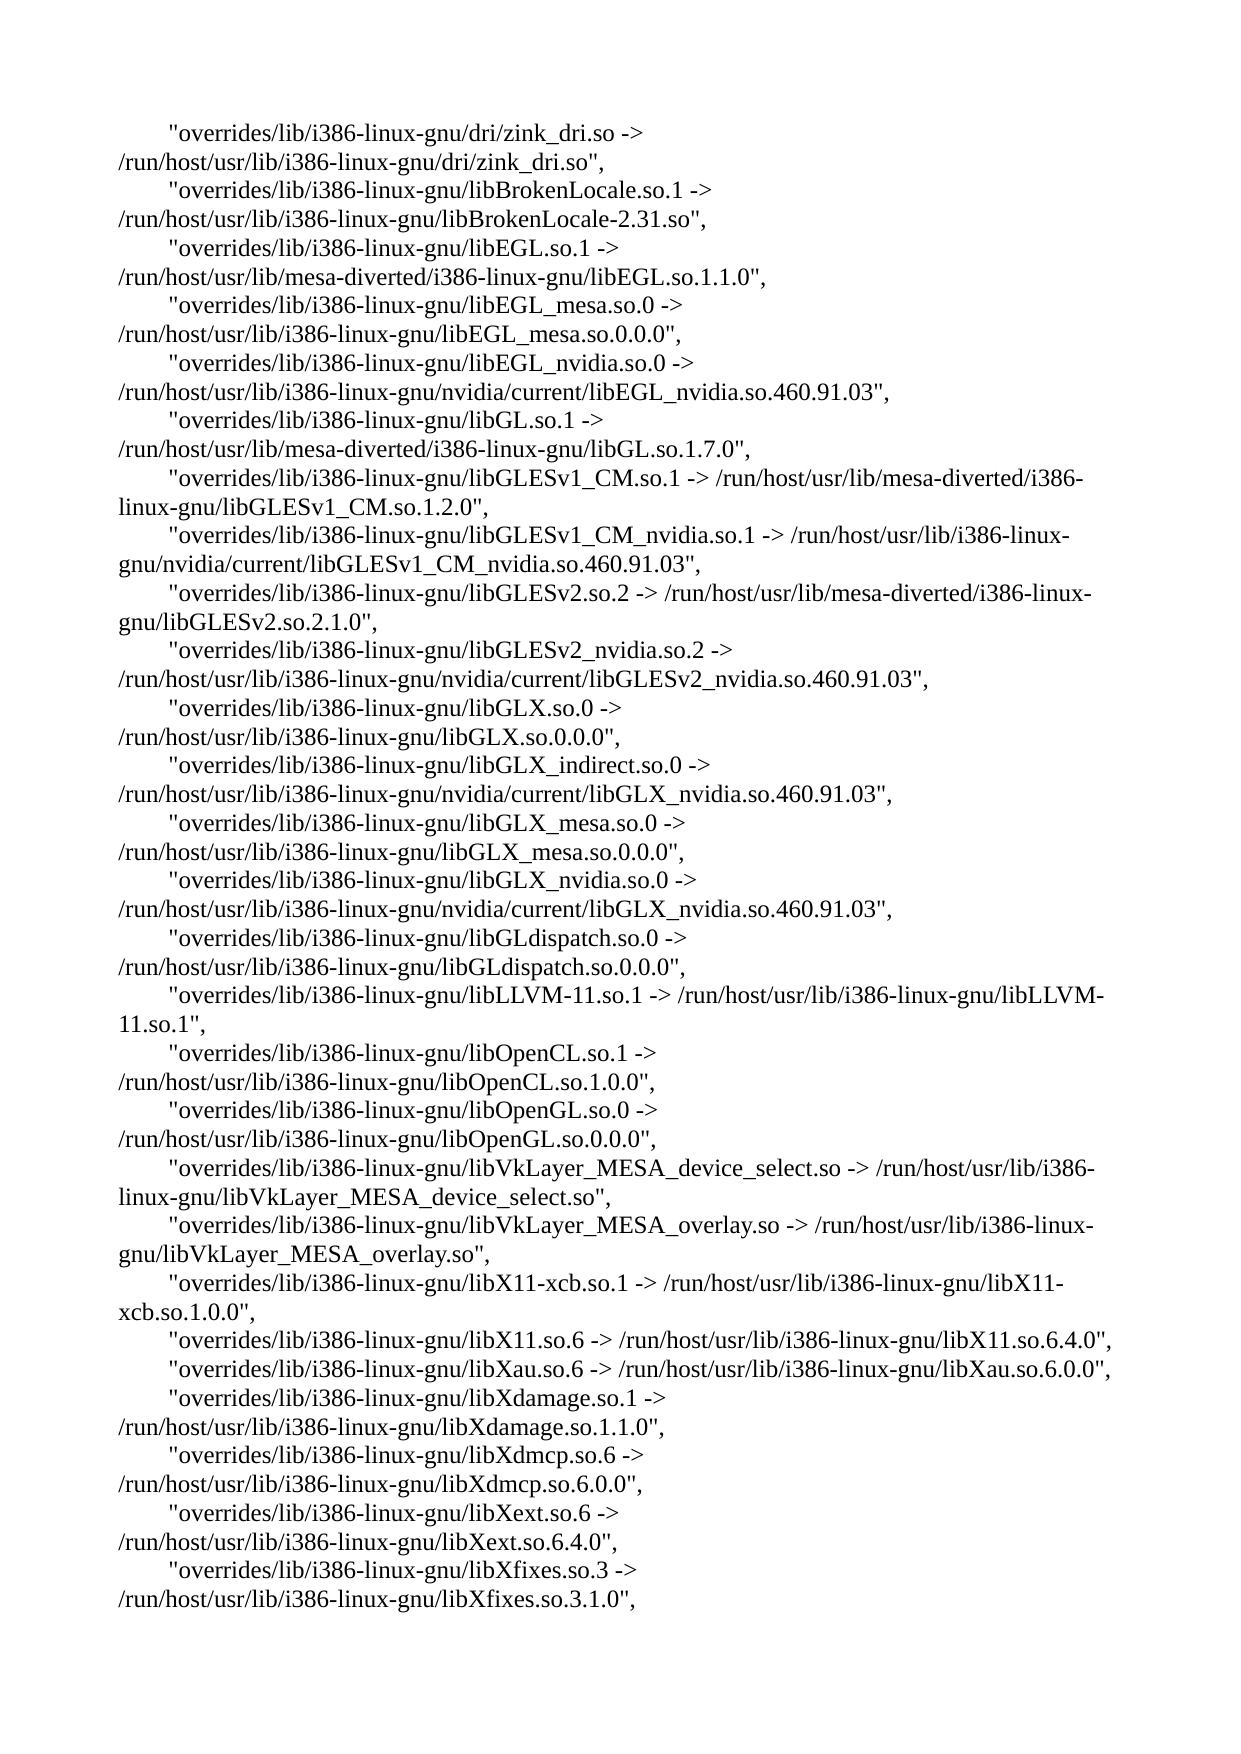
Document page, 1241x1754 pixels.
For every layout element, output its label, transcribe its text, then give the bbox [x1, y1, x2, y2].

text "overrides/lib/i386-linux-gnu/libXfixes.so.3 -> /run/host/usr/lib/i386-linux-gnu/libXfixes.so.3.1.0", [118, 1556, 1122, 1613]
text "overrides/lib/i386-linux-gnu/libGL.so.1 -> /run/host/usr/lib/mesa-diverted/i386-linux-gnu/libGL.so.1.7.0", [118, 406, 1122, 463]
text "overrides/lib/i386-linux-gnu/libOpenGL.so.0 -> /run/host/usr/lib/i386-linux-gnu/libOpenGL.so.0.0.0", [118, 1096, 1122, 1153]
text "overrides/lib/i386-linux-gnu/libGLX.so.0 -> /run/host/usr/lib/i386-linux-gnu/libGLX.so.0.0.0", [118, 693, 1122, 751]
text "overrides/lib/i386-linux-gnu/libXdmcp.so.6 -> /run/host/usr/lib/i386-linux-gnu/libXdmcp.so.6.0.0", [118, 1441, 1122, 1498]
text "overrides/lib/i386-linux-gnu/libEGL.so.1 -> /run/host/usr/lib/mesa-diverted/i386-linux-gnu/libEGL.so.1.1.0", [118, 233, 1122, 291]
text "overrides/lib/i386-linux-gnu/libGLX_indirect.so.0 -> /run/host/usr/lib/i386-linux-gnu/nvidia/current/libGLX_nvidia.so.460.91.03", [118, 751, 1122, 808]
text "overrides/lib/i386-linux-gnu/libXau.so.6 -> /run/host/usr/lib/i386-linux-gnu/libXau.so.6.0.0", [118, 1354, 1122, 1383]
text "overrides/lib/i386-linux-gnu/libEGL_nvidia.so.0 -> /run/host/usr/lib/i386-linux-gnu/nvidia/current/libEGL_nvidia.so.460.91.03", [118, 348, 1122, 406]
text "overrides/lib/i386-linux-gnu/libBrokenLocale.so.1 -> /run/host/usr/lib/i386-linux-gnu/libBrokenLocale-2.31.so", [118, 176, 1122, 233]
text "overrides/lib/i386-linux-gnu/libXext.so.6 -> /run/host/usr/lib/i386-linux-gnu/libXext.so.6.4.0", [118, 1498, 1122, 1556]
text "overrides/lib/i386-linux-gnu/libXdamage.so.1 -> /run/host/usr/lib/i386-linux-gnu/libXdamage.so.1.1.0", [118, 1383, 1122, 1441]
text "overrides/lib/i386-linux-gnu/libLLVM-11.so.1 -> /run/host/usr/lib/i386-linux-gnu/libLLVM-11.so.1", [118, 981, 1122, 1038]
text "overrides/lib/i386-linux-gnu/libGLdispatch.so.0 -> /run/host/usr/lib/i386-linux-gnu/libGLdispatch.so.0.0.0", [118, 923, 1122, 981]
text "overrides/lib/i386-linux-gnu/libVkLayer_MESA_overlay.so -> /run/host/usr/lib/i386-linux-gnu/libVkLayer_MESA_overlay.so", [118, 1211, 1122, 1268]
text "overrides/lib/i386-linux-gnu/libX11.so.6 -> /run/host/usr/lib/i386-linux-gnu/libX11.so.6.4.0", [118, 1326, 1122, 1354]
text "overrides/lib/i386-linux-gnu/libGLESv1_CM_nvidia.so.1 -> /run/host/usr/lib/i386-linux-gnu/nvidia/current/libGLESv1_CM_nvidia.so.460.91.03", [118, 521, 1122, 578]
text "overrides/lib/i386-linux-gnu/libEGL_mesa.so.0 -> /run/host/usr/lib/i386-linux-gnu/libEGL_mesa.so.0.0.0", [118, 291, 1122, 348]
text "overrides/lib/i386-linux-gnu/libGLX_mesa.so.0 -> /run/host/usr/lib/i386-linux-gnu/libGLX_mesa.so.0.0.0", [118, 808, 1122, 866]
text "overrides/lib/i386-linux-gnu/libVkLayer_MESA_device_select.so -> /run/host/usr/lib/i386-linux-gnu/libVkLayer_MESA_device_select.so", [118, 1153, 1122, 1211]
text "overrides/lib/i386-linux-gnu/libX11-xcb.so.1 -> /run/host/usr/lib/i386-linux-gnu/libX11-xcb.so.1.0.0", [118, 1268, 1122, 1326]
text "overrides/lib/i386-linux-gnu/libOpenCL.so.1 -> /run/host/usr/lib/i386-linux-gnu/libOpenCL.so.1.0.0", [118, 1038, 1122, 1096]
text "overrides/lib/i386-linux-gnu/libGLESv2.so.2 -> /run/host/usr/lib/mesa-diverted/i386-linux-gnu/libGLESv2.so.2.1.0", [118, 578, 1122, 636]
text "overrides/lib/i386-linux-gnu/libGLESv1_CM.so.1 -> /run/host/usr/lib/mesa-diverted/i386-linux-gnu/libGLESv1_CM.so.1.2.0", [118, 463, 1122, 521]
text "overrides/lib/i386-linux-gnu/dri/zink_dri.so -> /run/host/usr/lib/i386-linux-gnu/dri/zink_dri.so", [118, 118, 1122, 176]
text "overrides/lib/i386-linux-gnu/libGLX_nvidia.so.0 -> /run/host/usr/lib/i386-linux-gnu/nvidia/current/libGLX_nvidia.so.460.91.03", [118, 866, 1122, 923]
text "overrides/lib/i386-linux-gnu/libGLESv2_nvidia.so.2 -> /run/host/usr/lib/i386-linux-gnu/nvidia/current/libGLESv2_nvidia.so.460.91.03", [118, 636, 1122, 693]
